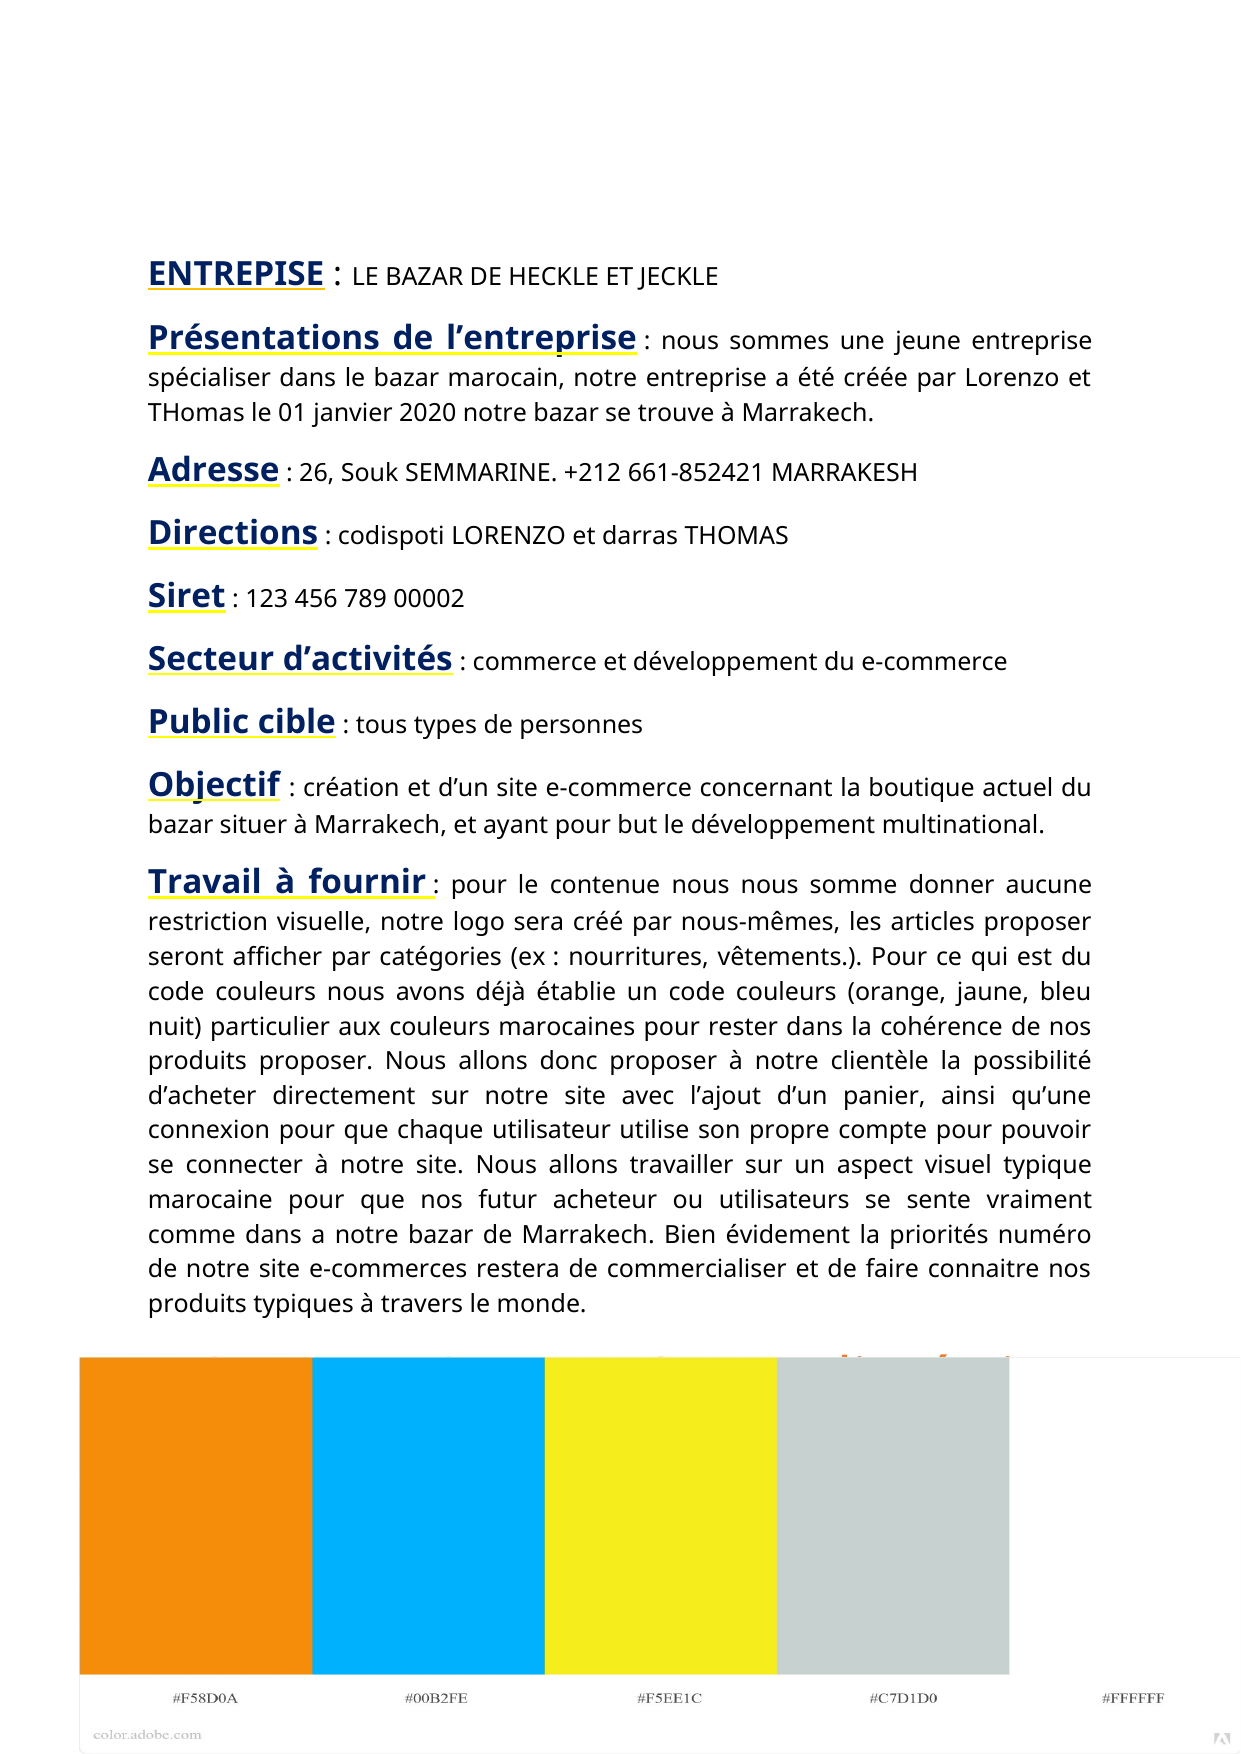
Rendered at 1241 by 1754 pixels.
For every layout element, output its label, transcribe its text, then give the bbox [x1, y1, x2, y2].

text Directions : codispoti LORENZO et darras THOMAS [148, 509, 1093, 554]
text Travail à fournir : pour le contenue nous nous somme donner aucune restriction visuelle, notre logo sera créé par nous-mêmes, les articles proposer seront afficher par catégories (ex : nourritures, vêtements.). Pour ce qui est du code couleurs nous avons déjà établie un code couleurs (orange, jaune, bleu nuit) particulier aux couleurs marocaines pour rester dans la cohérence de nos produits proposer. Nous allons donc proposer à notre clientèle la possibilité d’acheter directement sur notre site avec l’ajout d’un panier, ainsi qu’une connexion pour que chaque utilisateur utilise son propre compte pour pouvoir se connecter à notre site. Nous allons travailler sur un aspect visuel typique marocaine pour que nos futur acheteur ou utilisateurs se sente vraiment comme dans a notre bazar de Marrakech. Bien évidement la priorités numéro de notre site e-commerces restera de commercialiser et de faire connaitre nos produits typiques à travers le monde. [148, 858, 1093, 1320]
text Public cible : tous types de personnes [148, 698, 1093, 743]
text Secteur d’activités : commerce et développement du e-commerce [148, 635, 1093, 680]
text Siret : 123 456 789 00002 [148, 572, 1093, 617]
text Présentations de l’entreprise : nous sommes une jeune entreprise spécialiser dans le bazar marocain, notre entreprise a été créée par Lorenzo et THomas le 01 janvier 2020 notre bazar se trouve à Marrakech. [148, 314, 1093, 429]
text ENTREPISE : LE BAZAR DE HECKLE ET JECKLE [148, 245, 1093, 296]
text Adresse : 26, Souk SEMMARINE. +212 661-852421 MARRAKESH [148, 446, 1093, 491]
text Objectif : création et d’un site e-commerce concernant la boutique actuel du bazar situer à Marrakech, et ayant pour but le développement multinational. [148, 761, 1093, 841]
text CHARTE GRAPHIQUE colimétrie [148, 1337, 1093, 1357]
